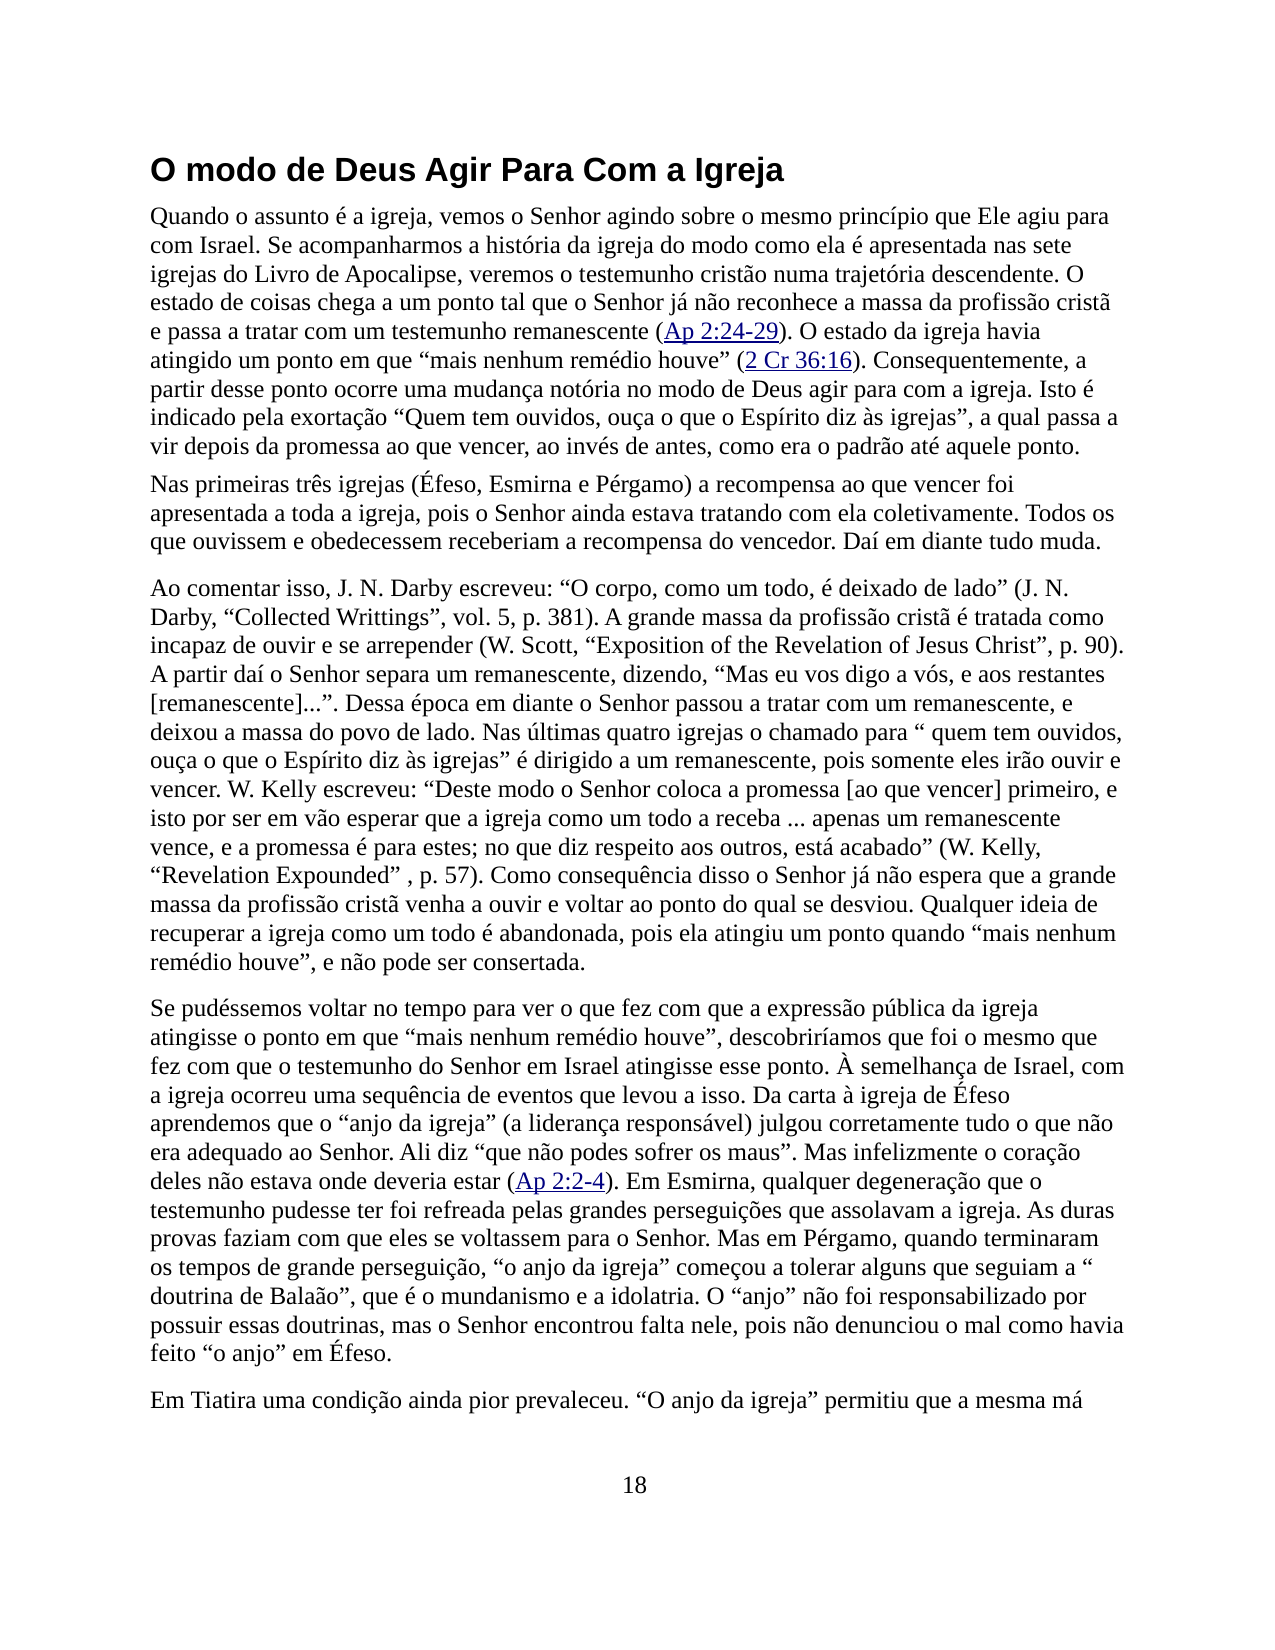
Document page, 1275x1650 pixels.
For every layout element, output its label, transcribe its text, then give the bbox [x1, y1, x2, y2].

subtitle O modo de Deus Agir Para Com a Igreja [150, 150, 1125, 189]
text Quando o assunto é a igreja, vemos o Senhor agindo sobre o mesmo princípio que Ele agiu para com Israel. Se acompanharmos a história da igreja do modo como ela é apresentada nas sete igrejas do Livro de Apocalipse, veremos o testemunho cristão numa trajetória descendente. O estado de coisas chega a um ponto tal que o Senhor já não reconhece a massa da profissão cristã e passa a tratar com um testemunho remanescente (Ap 2:24-29). O estado da igreja havia atingido um ponto em que “mais nenhum remédio houve” (2 Cr 36:16). Consequentemente, a partir desse ponto ocorre uma mudança notória no modo de Deus agir para com a igreja. Isto é indicado pela exortação “Quem tem ouvidos, ouça o que o Espírito diz às igrejas”, a qual passa a vir depois da promessa ao que vencer, ao invés de antes, como era o padrão até aquele ponto. [150, 201, 1125, 460]
text Ao comentar isso, J. N. Darby escreveu: “O corpo, como um todo, é deixado de lado” (J. N. Darby, “Collected Writtings”, vol. 5, p. 381). A grande massa da profissão cristã é tratada como incapaz de ouvir e se arrepender (W. Scott, “Exposition of the Revelation of Jesus Christ”, p. 90). A partir daí o Senhor separa um remanescente, dizendo, “Mas eu vos digo a vós, e aos restantes [remanescente]...”. Dessa época em diante o Senhor passou a tratar com um remanescente, e deixou a massa do povo de lado. Nas últimas quatro igrejas o chamado para “ quem tem ouvidos, ouça o que o Espírito diz às igrejas” é dirigido a um remanescente, pois somente eles irão ouvir e vencer. W. Kelly escreveu: “Deste modo o Senhor coloca a promessa [ao que vencer] primeiro, e isto por ser em vão esperar que a igreja como um todo a receba ... apenas um remanescente vence, e a promessa é para estes; no que diz respeito aos outros, está acabado” (W. Kelly, “Revelation Expounded” , p. 57). Como consequência disso o Senhor já não espera que a grande massa da profissão cristã venha a ouvir e voltar ao ponto do qual se desviou. Qualquer ideia de recuperar a igreja como um todo é abandonada, pois ela atingiu um ponto quando “mais nenhum remédio houve”, e não pode ser consertada. [150, 573, 1125, 976]
text Nas primeiras três igrejas (Éfeso, Esmirna e Pérgamo) a recompensa ao que vencer foi apresentada a toda a igreja, pois o Senhor ainda estava tratando com ela coletivamente. Todos os que ouvissem e obedecessem receberiam a recompensa do vencedor. Daí em diante tudo muda. [150, 469, 1125, 555]
text Se pudéssemos voltar no tempo para ver o que fez com que a expressão pública da igreja atingisse o ponto em que “mais nenhum remédio houve”, descobriríamos que foi o mesmo que fez com que o testemunho do Senhor em Israel atingisse esse ponto. À semelhança de Israel, com a igreja ocorreu uma sequência de eventos que levou a isso. Da carta à igreja de Éfeso aprendemos que o “anjo da igreja” (a liderança responsável) julgou corretamente tudo o que não era adequado ao Senhor. Ali diz “que não podes sofrer os maus”. Mas infelizmente o coração deles não estava onde deveria estar (Ap 2:2-4). Em Esmirna, qualquer degeneração que o testemunho pudesse ter foi refreada pelas grandes perseguições que assolavam a igreja. As duras provas faziam com que eles se voltassem para o Senhor. Mas em Pérgamo, quando terminaram os tempos de grande perseguição, “o anjo da igreja” começou a tolerar alguns que seguiam a “ doutrina de Balaão”, que é o mundanismo e a idolatria. O “anjo” não foi responsabilizado por possuir essas doutrinas, mas o Senhor encontrou falta nele, pois não denunciou o mal como havia feito “o anjo” em Éfeso. [150, 993, 1125, 1367]
text Em Tiatira uma condição ainda pior prevaleceu. “O anjo da igreja” permitiu que a mesma má [150, 1385, 1125, 1414]
